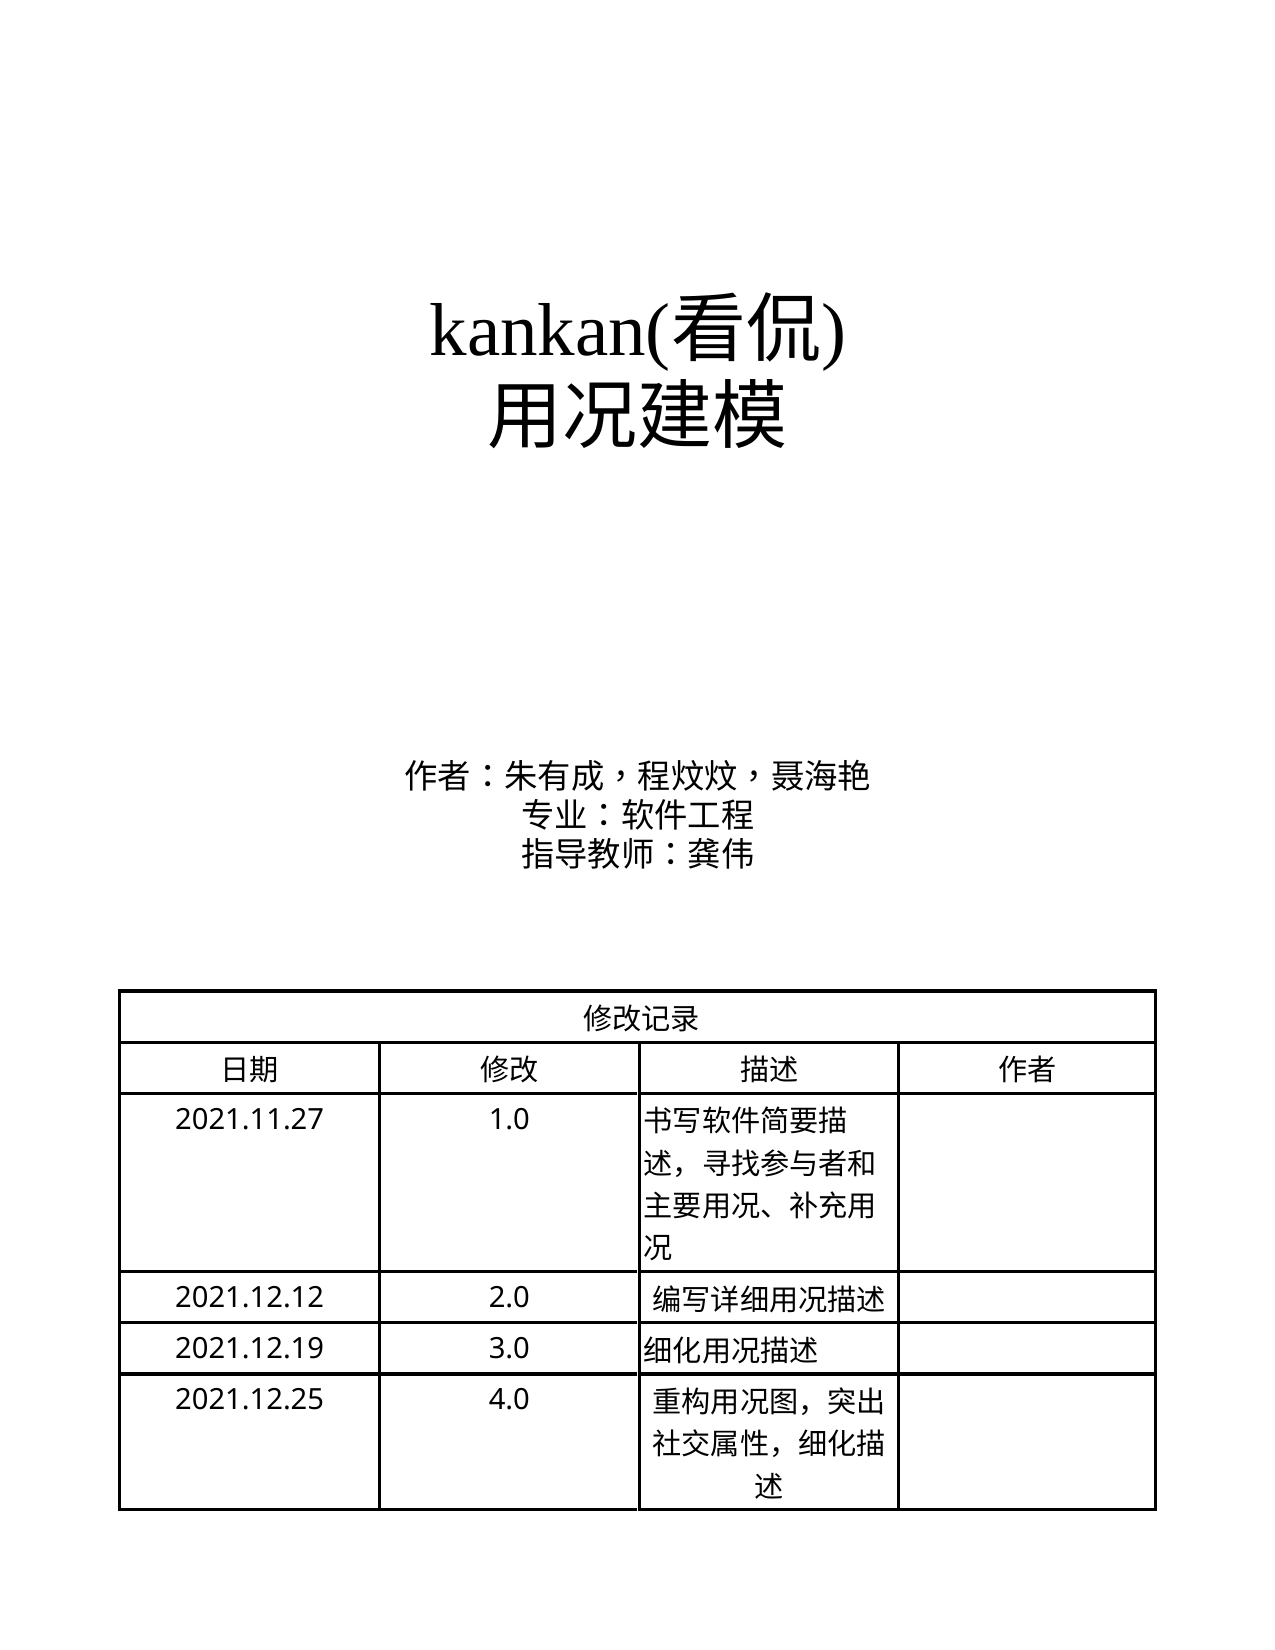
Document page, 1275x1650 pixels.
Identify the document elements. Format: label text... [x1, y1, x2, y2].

table_cell 4.0 [381, 1376, 637, 1508]
table_cell 书写软件简要描述，寻找参与者和主要用况、补充用况 [641, 1095, 897, 1270]
table_header 修改记录 [121, 993, 1154, 1041]
text 用况建模 [118, 373, 1157, 461]
table_cell 编写详细用况描述 [641, 1273, 897, 1321]
table_cell 1.0 [381, 1095, 637, 1270]
table_cell 作者 [900, 1044, 1154, 1092]
table_cell 日期 [121, 1044, 378, 1092]
table_cell 修改 [381, 1044, 637, 1092]
table_cell 2021.11.27 [121, 1095, 378, 1270]
table_cell 2021.12.19 [121, 1324, 378, 1372]
table_cell 2021.12.12 [121, 1273, 378, 1321]
table_cell [900, 1324, 1154, 1372]
table_cell 细化用况描述 [641, 1324, 897, 1372]
table_cell [900, 1273, 1154, 1321]
table_cell [900, 1376, 1154, 1508]
text kankan(看侃) [118, 286, 1157, 373]
text 专业：软件工程 [118, 797, 1157, 835]
text 作者：朱有成，程炆炆，聂海艳 [118, 758, 1157, 797]
table_cell 重构用况图，突出社交属性，细化描述 [641, 1376, 897, 1508]
table_cell [900, 1095, 1154, 1270]
table_cell 2021.12.25 [121, 1376, 378, 1508]
table_cell 2.0 [381, 1273, 637, 1321]
table_cell 描述 [641, 1044, 897, 1092]
table_cell 3.0 [381, 1324, 637, 1372]
text 指导教师：龚伟 [118, 835, 1157, 874]
